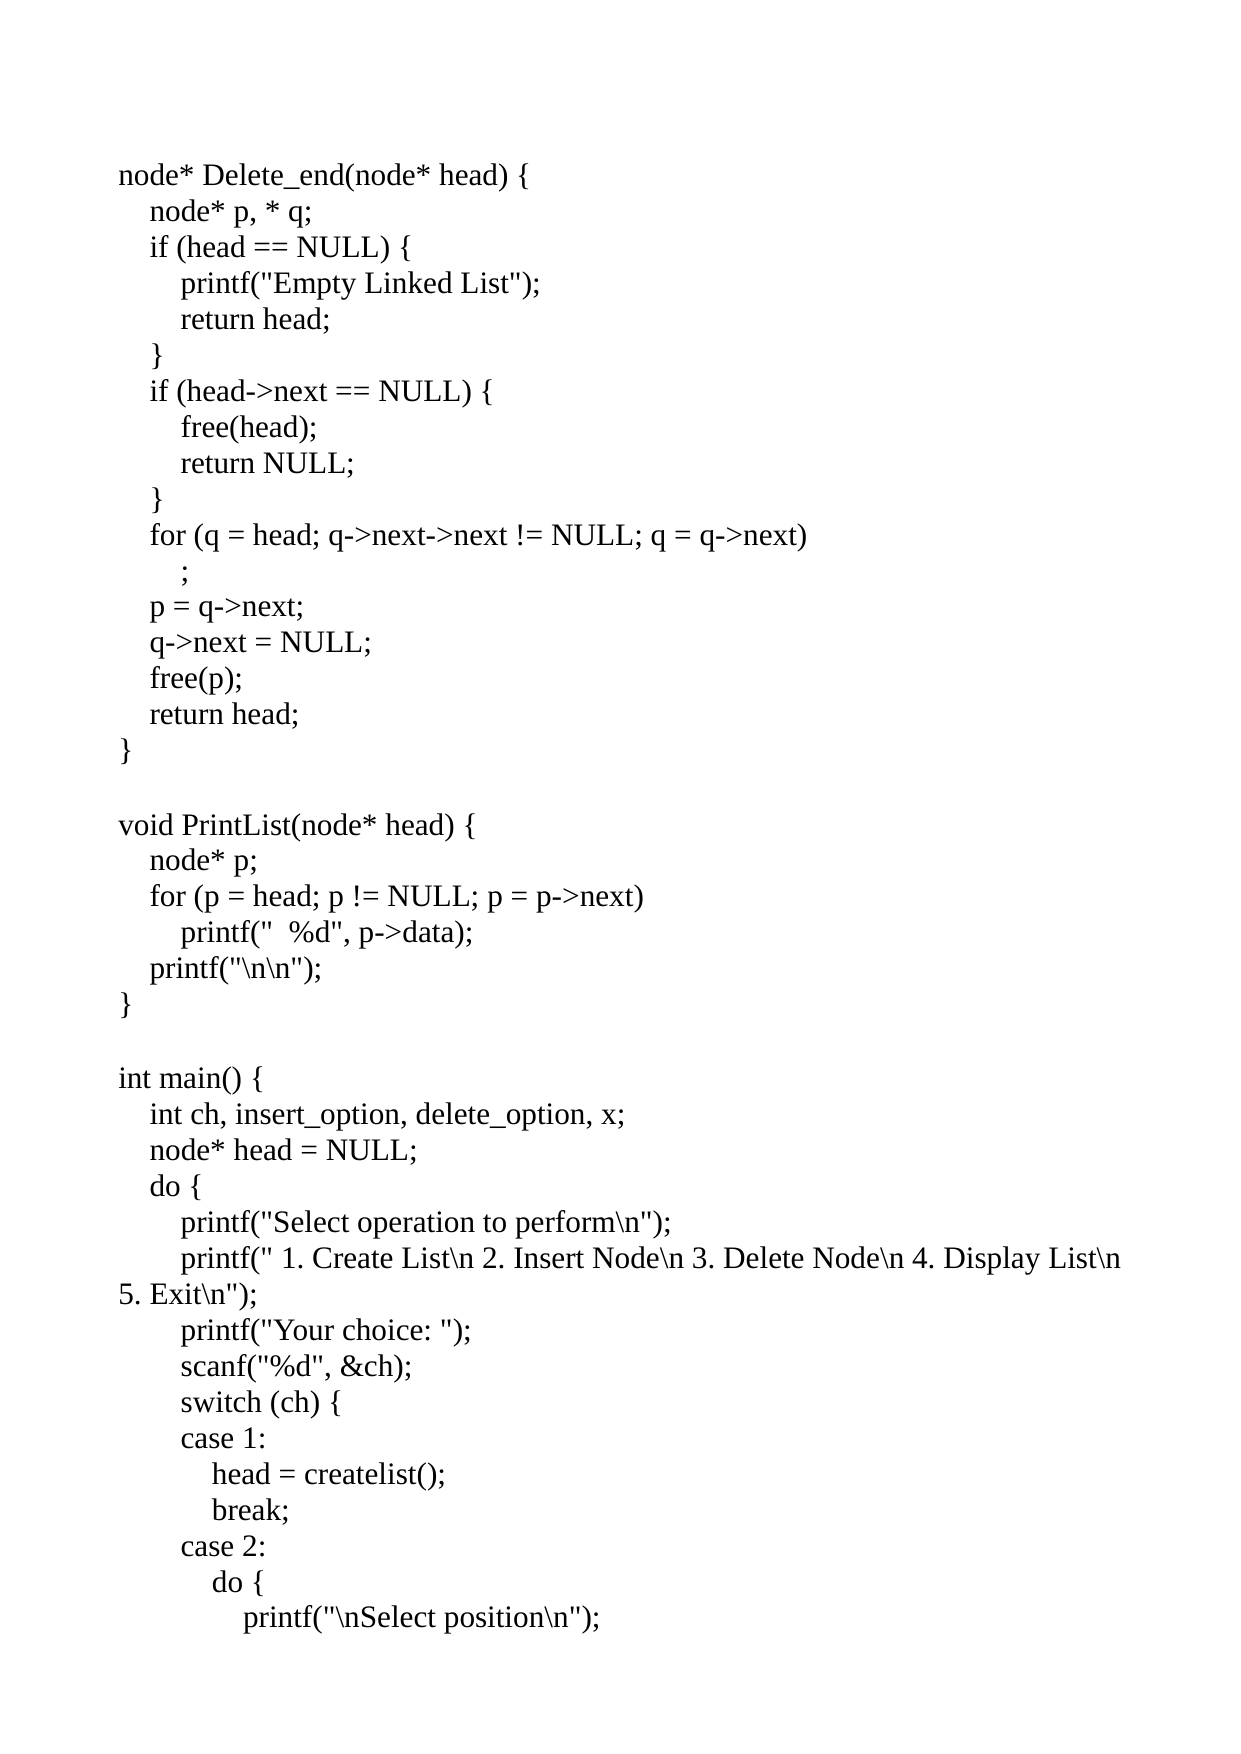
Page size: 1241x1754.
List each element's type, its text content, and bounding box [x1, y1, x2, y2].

text } [118, 480, 1122, 516]
text for (p = head; p != NULL; p = p->next) [118, 878, 1122, 913]
text q->next = NULL; [118, 624, 1122, 659]
text head = createlist(); [118, 1455, 1122, 1491]
text case 2: [118, 1527, 1122, 1563]
text } [118, 336, 1122, 372]
text return head; [118, 696, 1122, 731]
text int ch, insert_option, delete_option, x; [118, 1096, 1122, 1132]
text node* p; [118, 842, 1122, 878]
text printf("Empty Linked List"); [118, 264, 1122, 300]
text printf(" %d", p->data); [118, 913, 1122, 949]
text printf("\n\n"); [118, 949, 1122, 985]
text printf("\nSelect position\n"); [118, 1599, 1122, 1635]
text return NULL; [118, 444, 1122, 480]
text switch (ch) { [118, 1383, 1122, 1419]
text do { [118, 1563, 1122, 1599]
text for (q = head; q->next->next != NULL; q = q->next) [118, 516, 1122, 552]
text void PrintList(node* head) { [118, 806, 1122, 842]
text ; [118, 552, 1122, 588]
text p = q->next; [118, 588, 1122, 624]
text node* Delete_end(node* head) { [118, 156, 1122, 192]
text } [118, 985, 1122, 1021]
text scanf("%d", &ch); [118, 1347, 1122, 1383]
text node* head = NULL; [118, 1132, 1122, 1167]
text if (head->next == NULL) { [118, 372, 1122, 408]
text free(head); [118, 408, 1122, 444]
text printf("Select operation to perform\n"); [118, 1203, 1122, 1239]
text case 1: [118, 1419, 1122, 1455]
text do { [118, 1167, 1122, 1203]
text } [118, 731, 1122, 767]
text break; [118, 1491, 1122, 1527]
text if (head == NULL) { [118, 228, 1122, 264]
text int main() { [118, 1060, 1122, 1096]
text node* p, * q; [118, 192, 1122, 228]
text return head; [118, 300, 1122, 336]
text free(p); [118, 659, 1122, 696]
text printf(" 1. Create List\n 2. Insert Node\n 3. Delete Node\n 4. Display List\n 5. Exit\n"); [118, 1239, 1122, 1311]
text printf("Your choice: "); [118, 1311, 1122, 1347]
